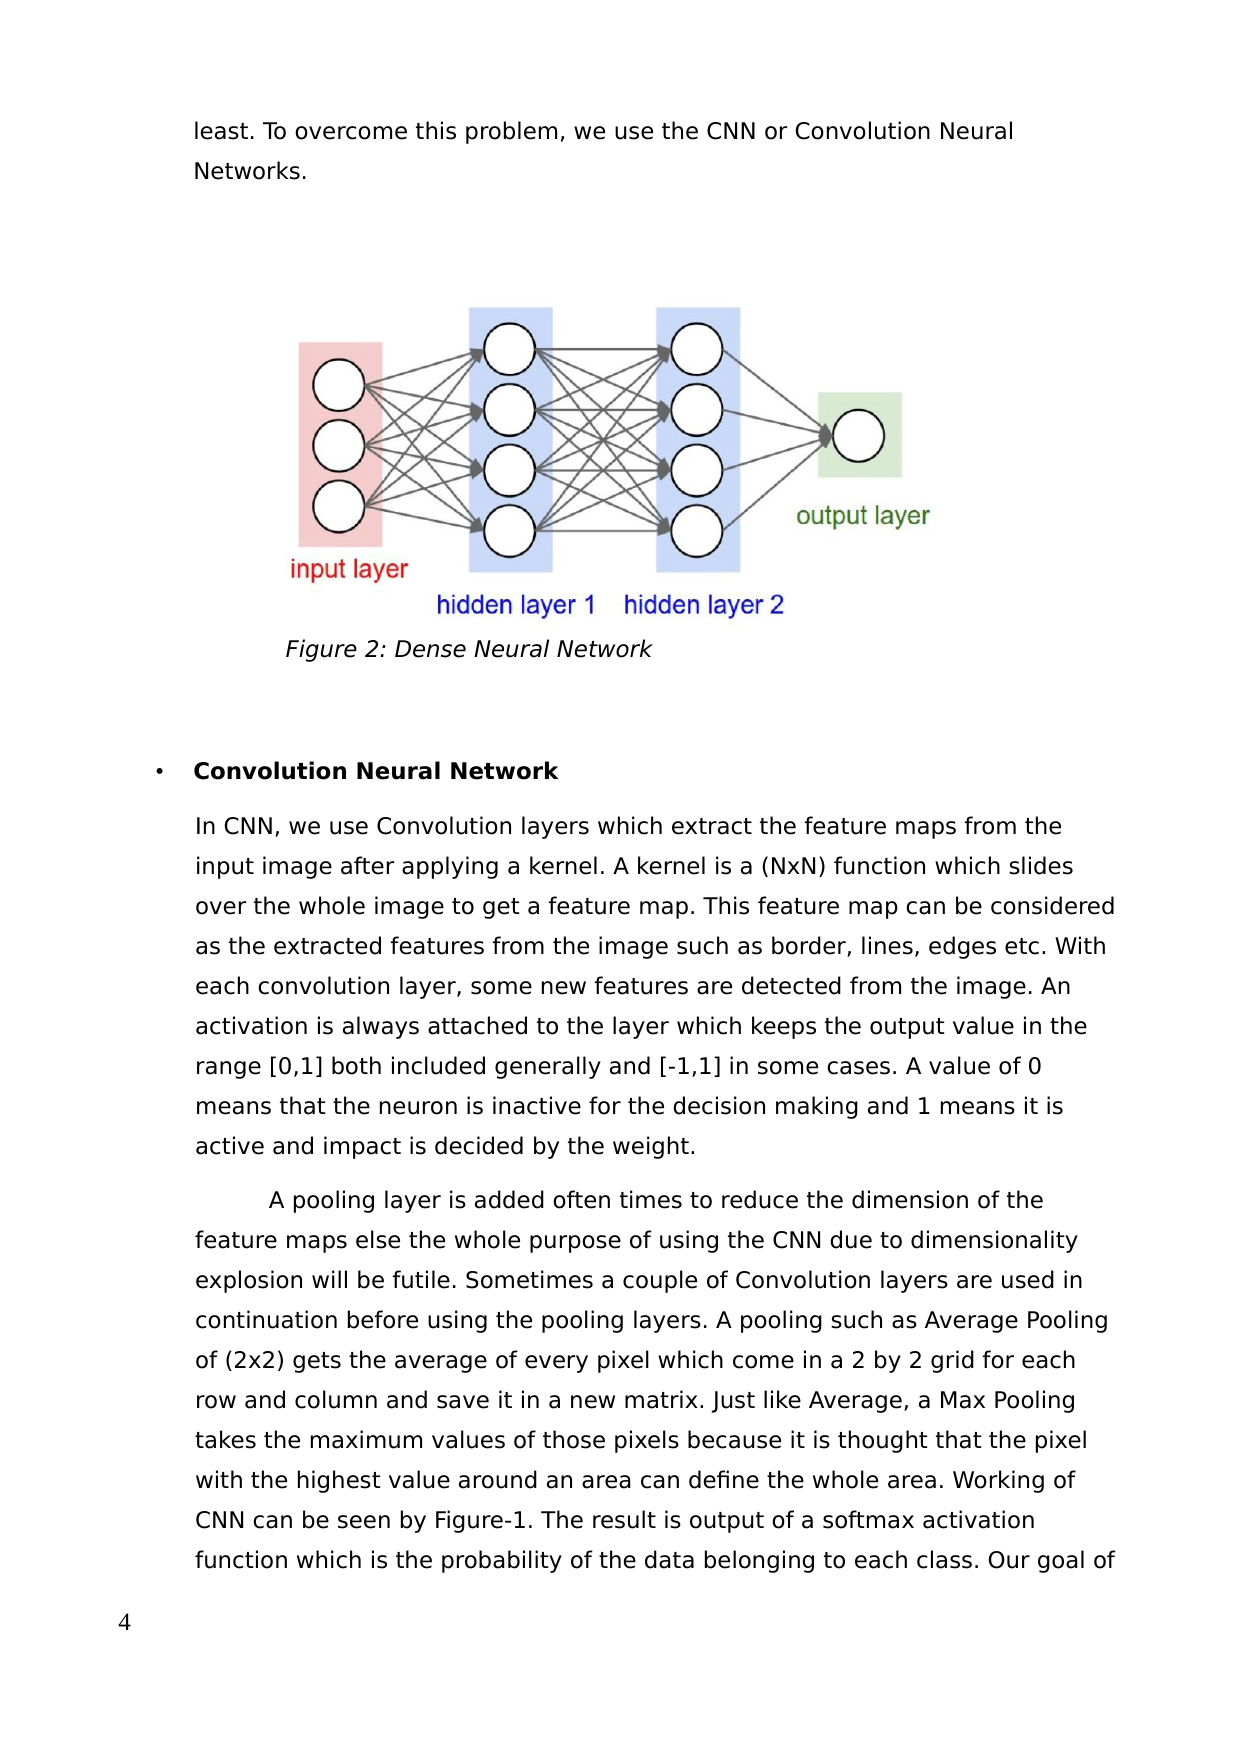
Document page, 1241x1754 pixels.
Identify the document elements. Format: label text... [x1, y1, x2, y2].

list least. To overcome this problem, we use the CNN or Convolution Neural Networks. [156, 118, 1122, 185]
text A pooling layer is added often times to reduce the dimension of the feature maps else the whole purpose of using the CNN due to dimensionality explosion will be futile. Sometimes a couple of Convolution layers are used in continuation before using the pooling layers. A pooling such as Average Pooling of (2x2) gets the average of every pixel which come in a 2 by 2 grid for each row and column and save it in a new matrix. Just like Average, a Max Pooling takes the maximum values of those pixels because it is thought that the pixel with the highest value around an area can define the whole area. Working of CNN can be seen by Figure-1. The result is output of a softmax activation function which is the probability of the data belonging to each class. Our goal of [195, 1188, 1122, 1574]
list Convolution Neural Network [156, 758, 1122, 785]
picture [285, 279, 955, 631]
text In CNN, we use Convolution layers which extract the feature maps from the input image after applying a kernel. A kernel is a (NxN) function which slides over the whole image to get a feature map. This feature map can be considered as the extracted features from the image such as border, lines, edges etc. With each convolution layer, some new features are detected from the image. An activation is always attached to the layer which keeps the output value in the range [0,1] both included generally and [-1,1] in some cases. A value of 0 means that the neuron is inactive for the decision making and 1 means it is active and impact is decided by the weight. [195, 813, 1122, 1160]
list Figure 2: Dense Neural Network [285, 631, 955, 662]
